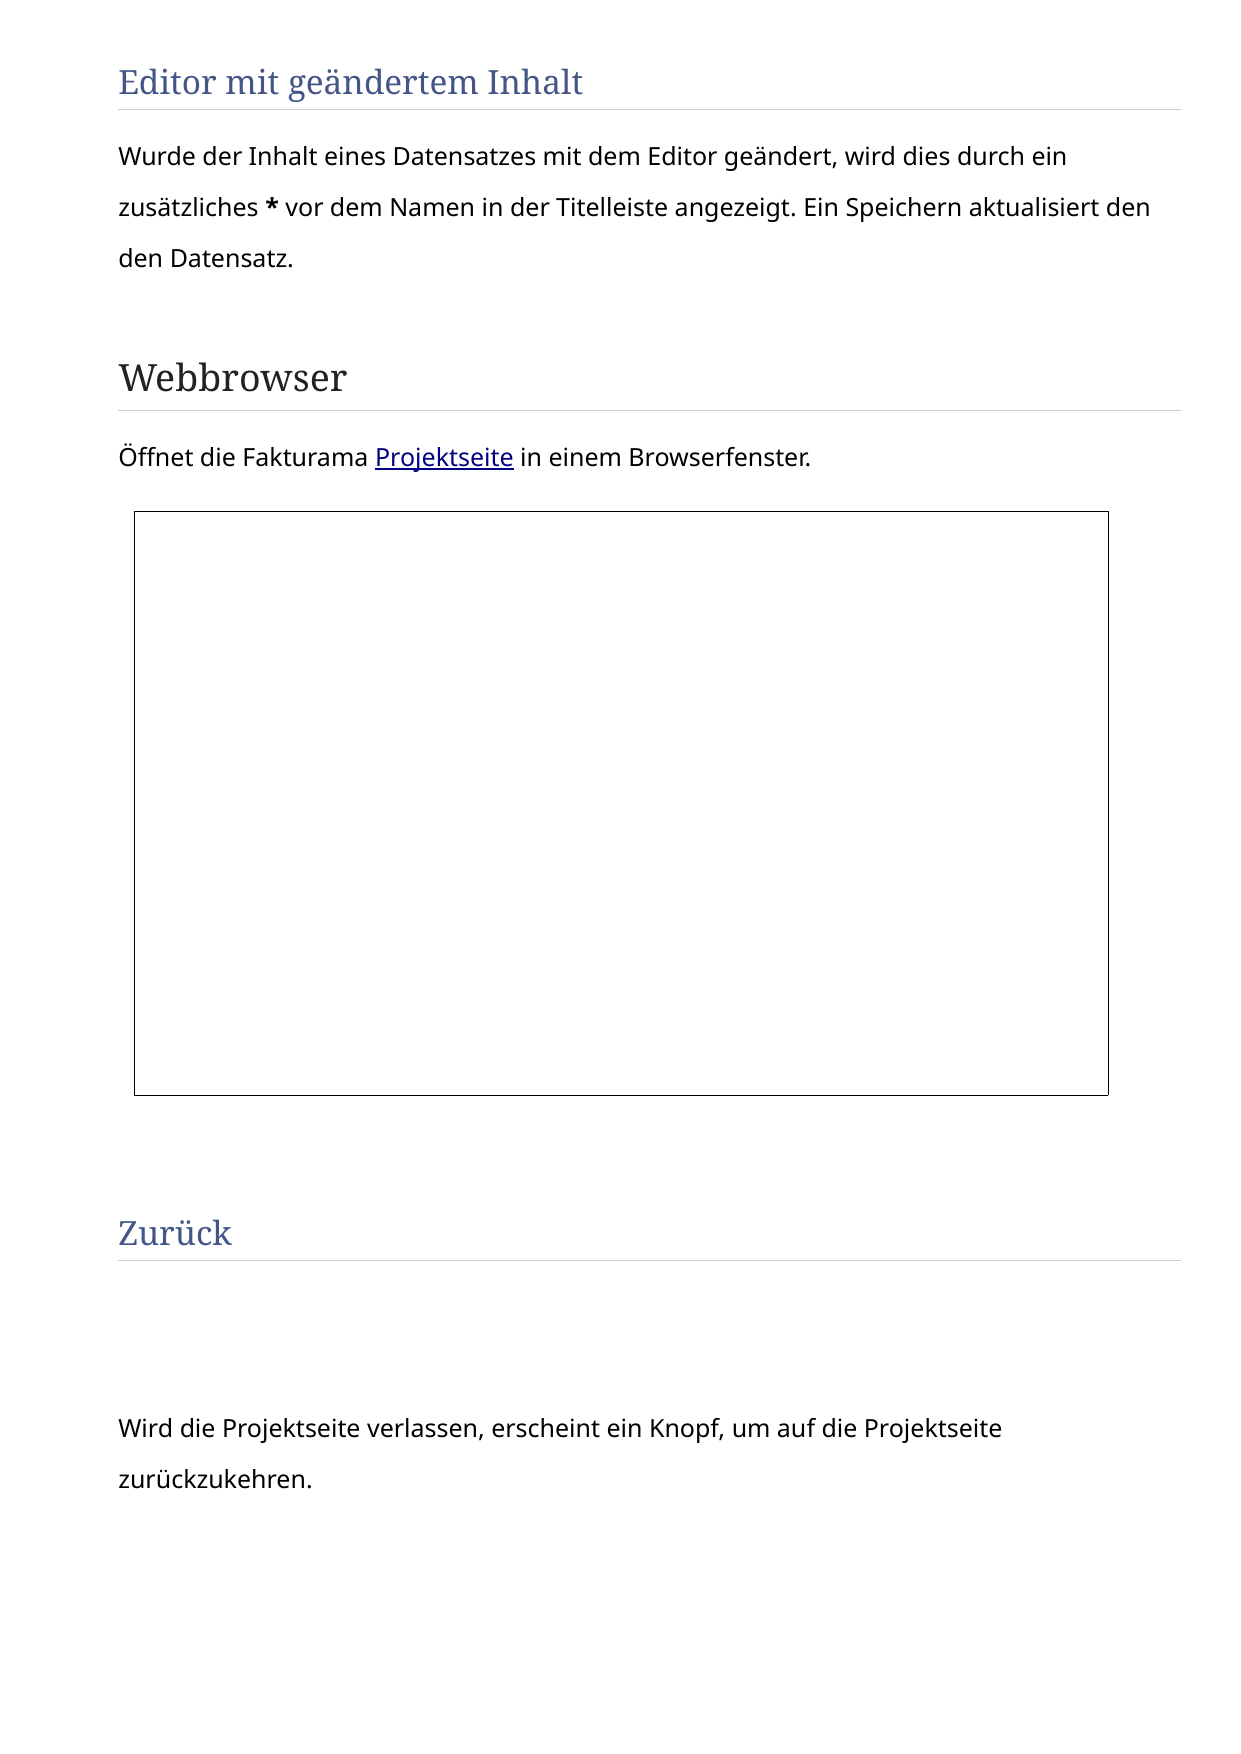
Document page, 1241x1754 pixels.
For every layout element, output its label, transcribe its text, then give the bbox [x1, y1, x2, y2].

subtitle Editor mit geändertem Inhalt [118, 59, 1181, 109]
subtitle Webbrowser [118, 351, 1181, 410]
text Wurde der Inhalt eines Datensatzes mit dem Editor geändert, wird dies durch ein zusätzliches * vor dem Namen in der Titelleiste angezeigt. Ein Speichern aktualisiert den den Datensatz. [118, 139, 1181, 275]
text Öffnet die Fakturama Projektseite in einem Browserfenster. [118, 439, 1181, 474]
subtitle Zurück [118, 1210, 1181, 1260]
text Wird die Projektseite verlassen, erscheint ein Knopf, um auf die Projektseite zurückzukehren. [118, 1410, 1181, 1495]
